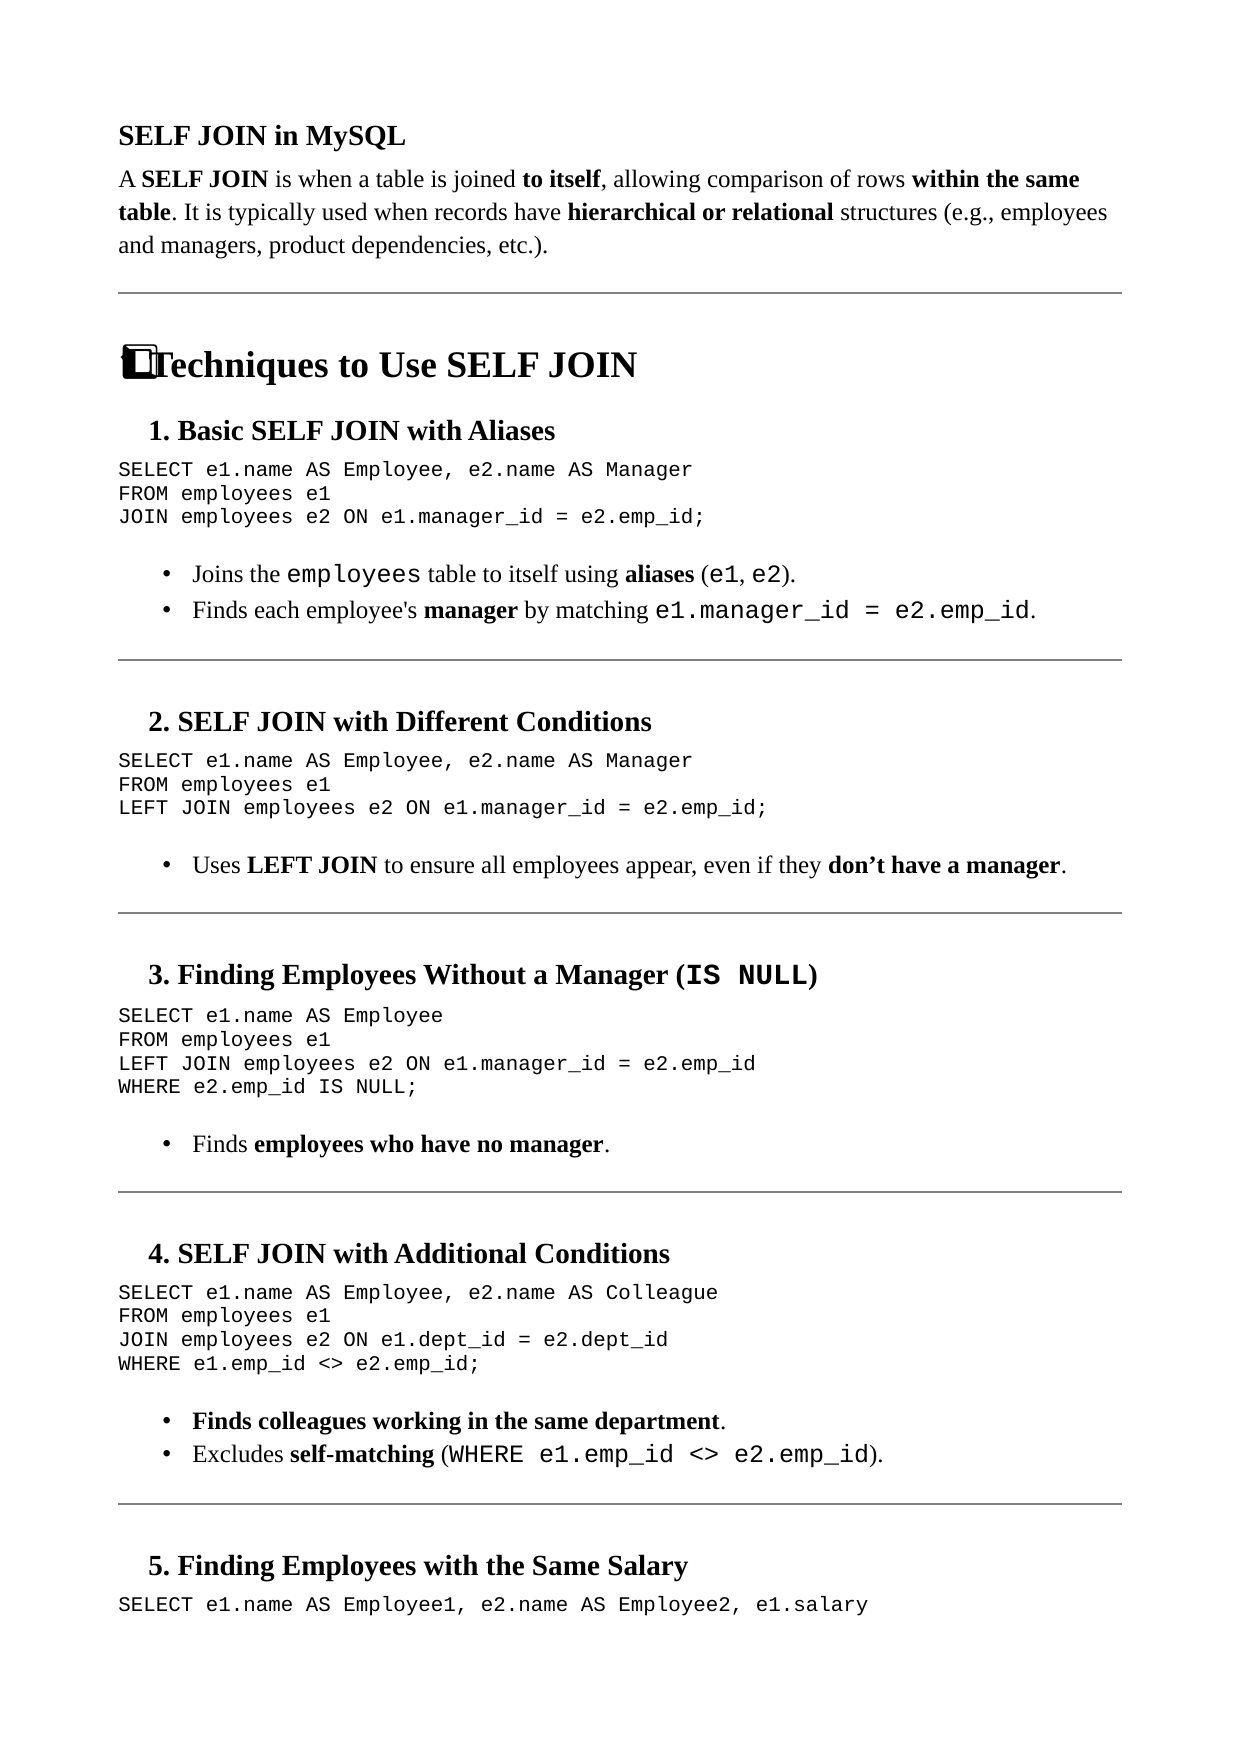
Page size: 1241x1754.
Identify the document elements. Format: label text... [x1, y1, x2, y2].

list Finds each employee's manager by matching e1.manager_id = e2.emp_id. [162, 595, 1122, 626]
text FROM employees e1 [118, 773, 1122, 797]
subtitle ✅ 1. Basic SELF JOIN with Aliases [118, 413, 1122, 447]
text SELECT e1.name AS Employee, e2.name AS Manager [118, 459, 1122, 483]
text FROM employees e1 [118, 483, 1122, 506]
subtitle ✅ 3. Finding Employees Without a Manager (IS NULL) [118, 957, 1122, 993]
subtitle ✅ 2. SELF JOIN with Different Conditions [118, 704, 1122, 737]
text LEFT JOIN employees e2 ON e1.manager_id = e2.emp_id [118, 1053, 1122, 1076]
subtitle 1️⃣ Techniques to Use SELF JOIN [118, 343, 1122, 386]
text WHERE e1.emp_id <> e2.emp_id; [118, 1353, 1122, 1376]
list Excludes self-matching (WHERE e1.emp_id <> e2.emp_id). [162, 1439, 1122, 1470]
text A SELF JOIN is when a table is joined to itself, allowing comparison of rows within the same table. It is typically used when records have hierarchical or relational structures (e.g., employees and managers, product dependencies, etc.). [118, 164, 1122, 259]
text SELECT e1.name AS Employee1, e2.name AS Employee2, e1.salary [118, 1594, 1122, 1617]
list Finds colleagues working in the same department. [162, 1406, 1122, 1435]
subtitle ✅ 5. Finding Employees with the Same Salary [118, 1548, 1122, 1581]
text SELECT e1.name AS Employee, e2.name AS Colleague [118, 1282, 1122, 1306]
text FROM employees e1 [118, 1306, 1122, 1329]
text LEFT JOIN employees e2 ON e1.manager_id = e2.emp_id; [118, 797, 1122, 821]
list Joins the employees table to itself using aliases (e1, e2). [162, 559, 1122, 590]
text JOIN employees e2 ON e1.manager_id = e2.emp_id; [118, 506, 1122, 530]
text WHERE e2.emp_id IS NULL; [118, 1076, 1122, 1100]
text SELECT e1.name AS Employee, e2.name AS Manager [118, 750, 1122, 773]
list Finds employees who have no manager. [162, 1129, 1122, 1158]
text SELECT e1.name AS Employee [118, 1005, 1122, 1029]
list Uses LEFT JOIN to ensure all employees appear, even if they don’t have a manager. [162, 850, 1122, 879]
subtitle ✅ 4. SELF JOIN with Additional Conditions [118, 1236, 1122, 1269]
subtitle SELF JOIN in MySQL [118, 118, 1122, 152]
text FROM employees e1 [118, 1029, 1122, 1053]
text JOIN employees e2 ON e1.dept_id = e2.dept_id [118, 1329, 1122, 1353]
